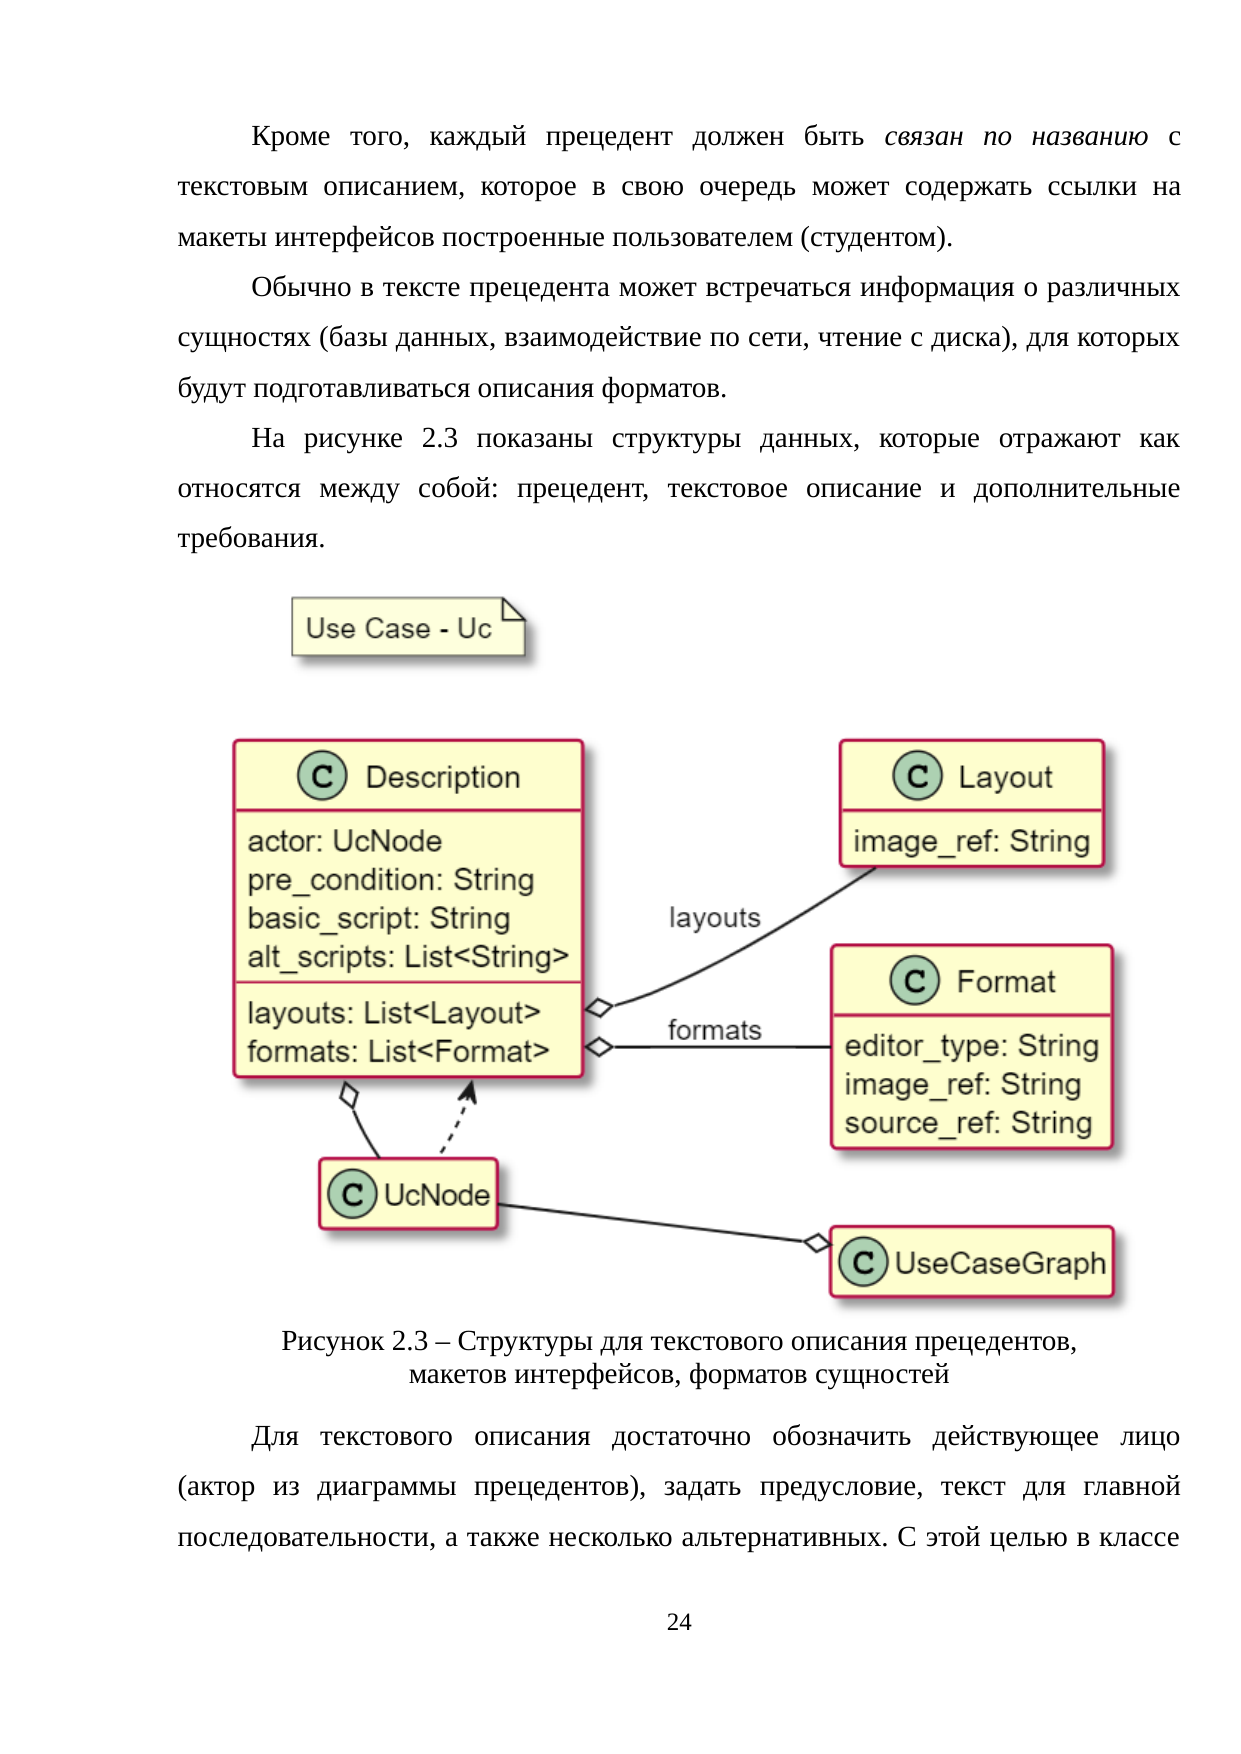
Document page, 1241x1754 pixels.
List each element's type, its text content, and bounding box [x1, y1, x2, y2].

text На рисунке 2.3 показаны структуры данных, которые отражают как относятся между собой: прецедент, текстовое описание и дополнительные требования. [177, 420, 1181, 554]
text Кроме того, каждый прецедент должен быть связан по названию с текстовым описанием, которое в свою очередь может содержать ссылки на макеты интерфейсов построенные пользователем (студентом). [177, 118, 1181, 252]
text Для текстового описания достаточно обозначить действующее лицо (актор из диаграммы прецедентов), задать предусловие, текст для главной последовательности, а также несколько альтернативных. С этой целью в классе [177, 1418, 1181, 1552]
picture [219, 585, 1139, 1323]
text макетов интерфейсов, форматов сущностей [177, 1356, 1181, 1390]
text Обычно в тексте прецедента может встречаться информация о различных сущностях (базы данных, взаимодействие по сети, чтение с диска), для которых будут подготавливаться описания форматов. [177, 269, 1181, 403]
text Рисунок 2.3 – Структуры для текстового описания прецедентов, [177, 599, 1181, 1356]
